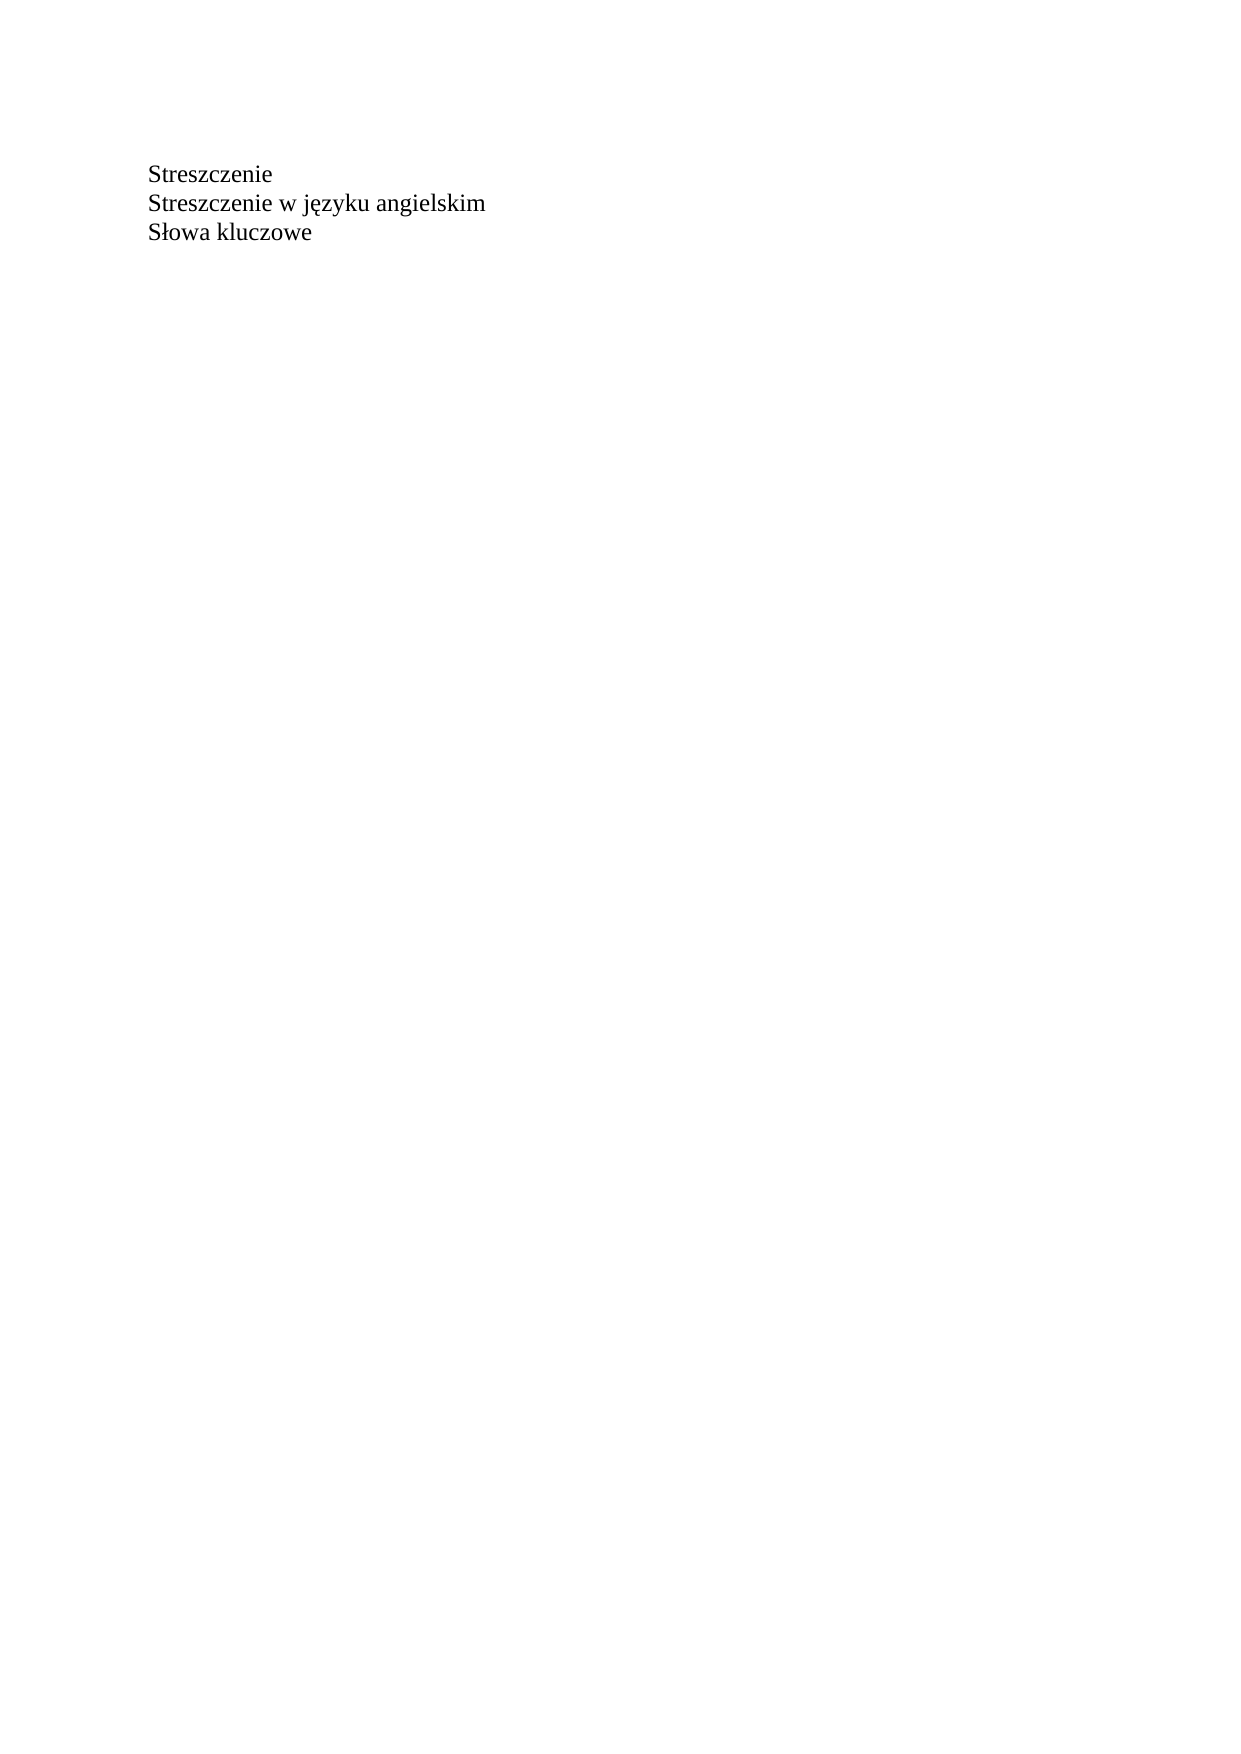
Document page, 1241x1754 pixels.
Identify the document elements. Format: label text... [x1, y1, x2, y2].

text Słowa kluczowe [148, 217, 1092, 246]
text Streszczenie [148, 159, 1092, 188]
text Streszczenie w języku angielskim [148, 188, 1092, 217]
